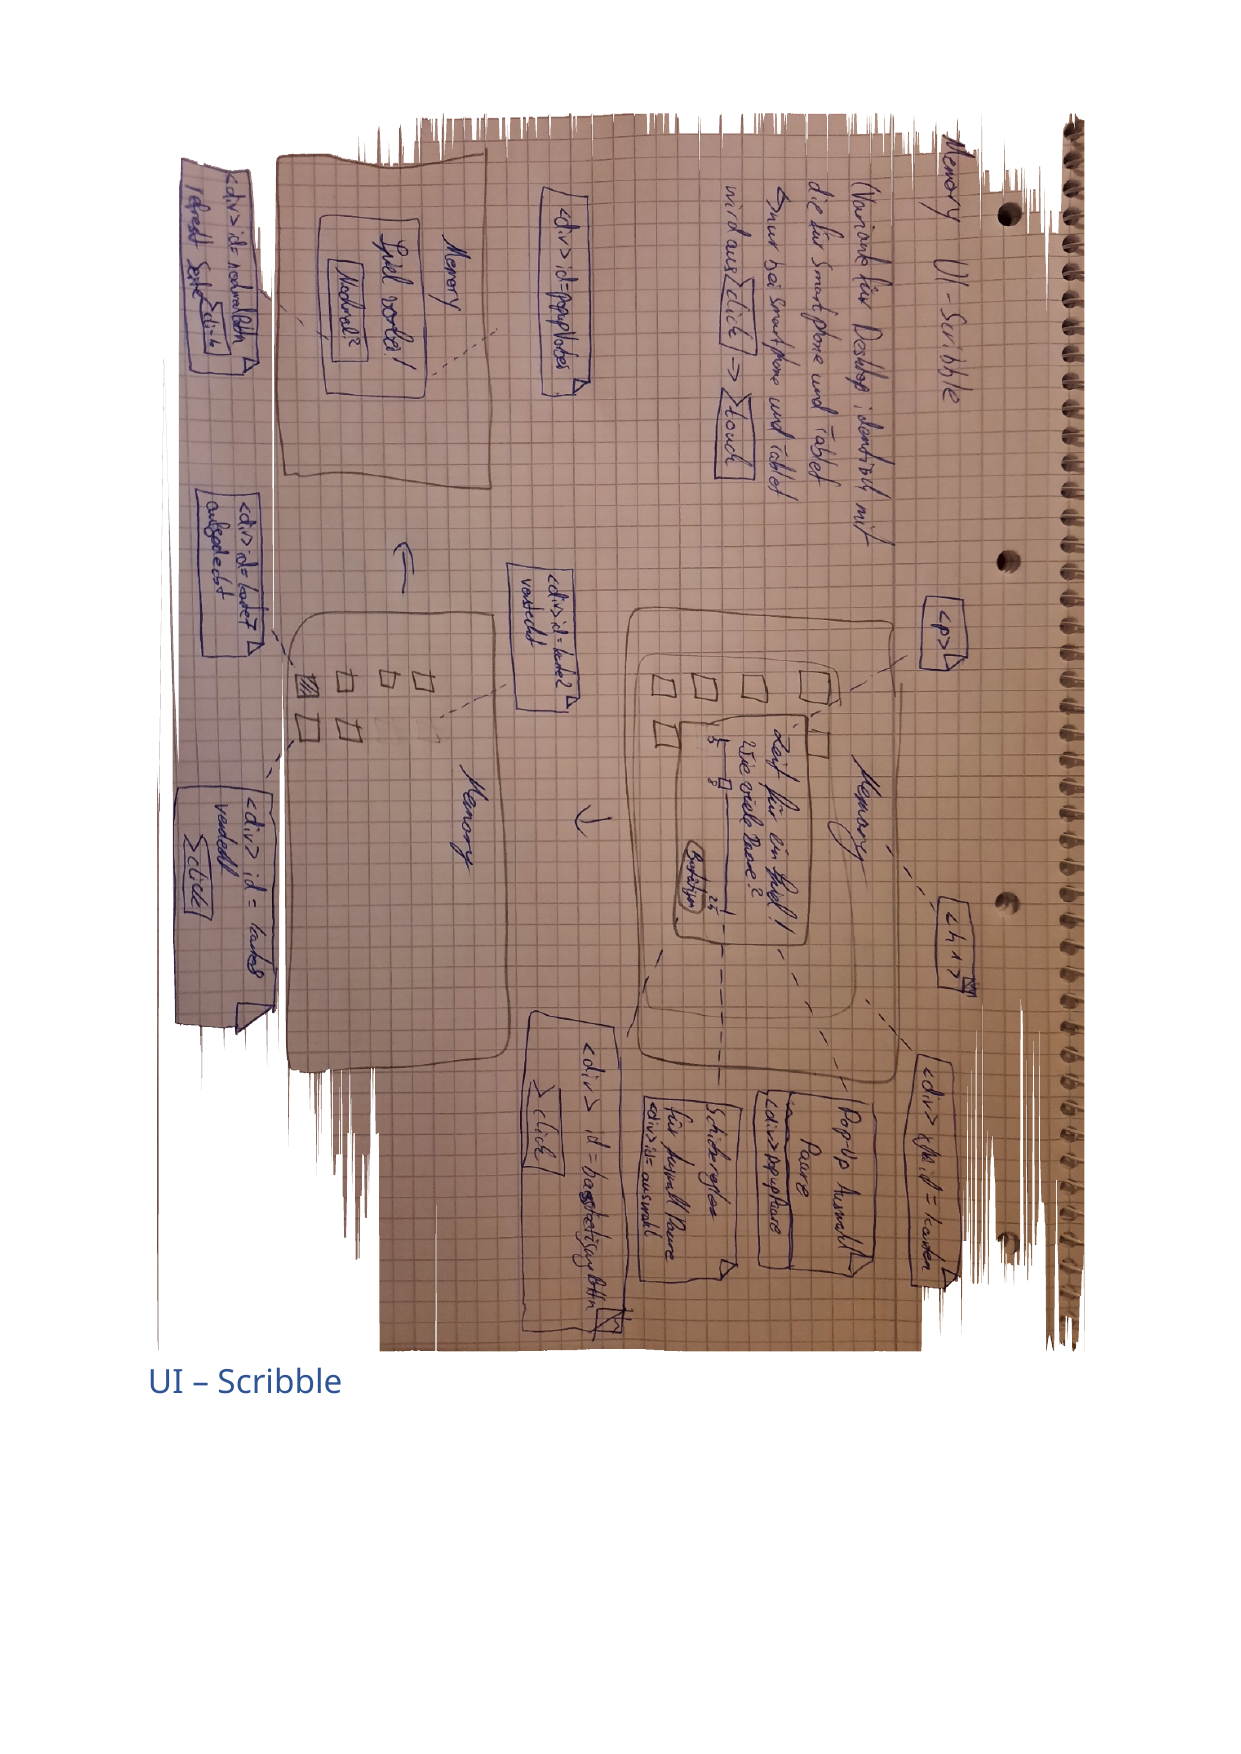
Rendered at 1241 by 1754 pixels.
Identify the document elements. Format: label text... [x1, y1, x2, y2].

subtitle UI – Scribble [148, 219, 1093, 1403]
